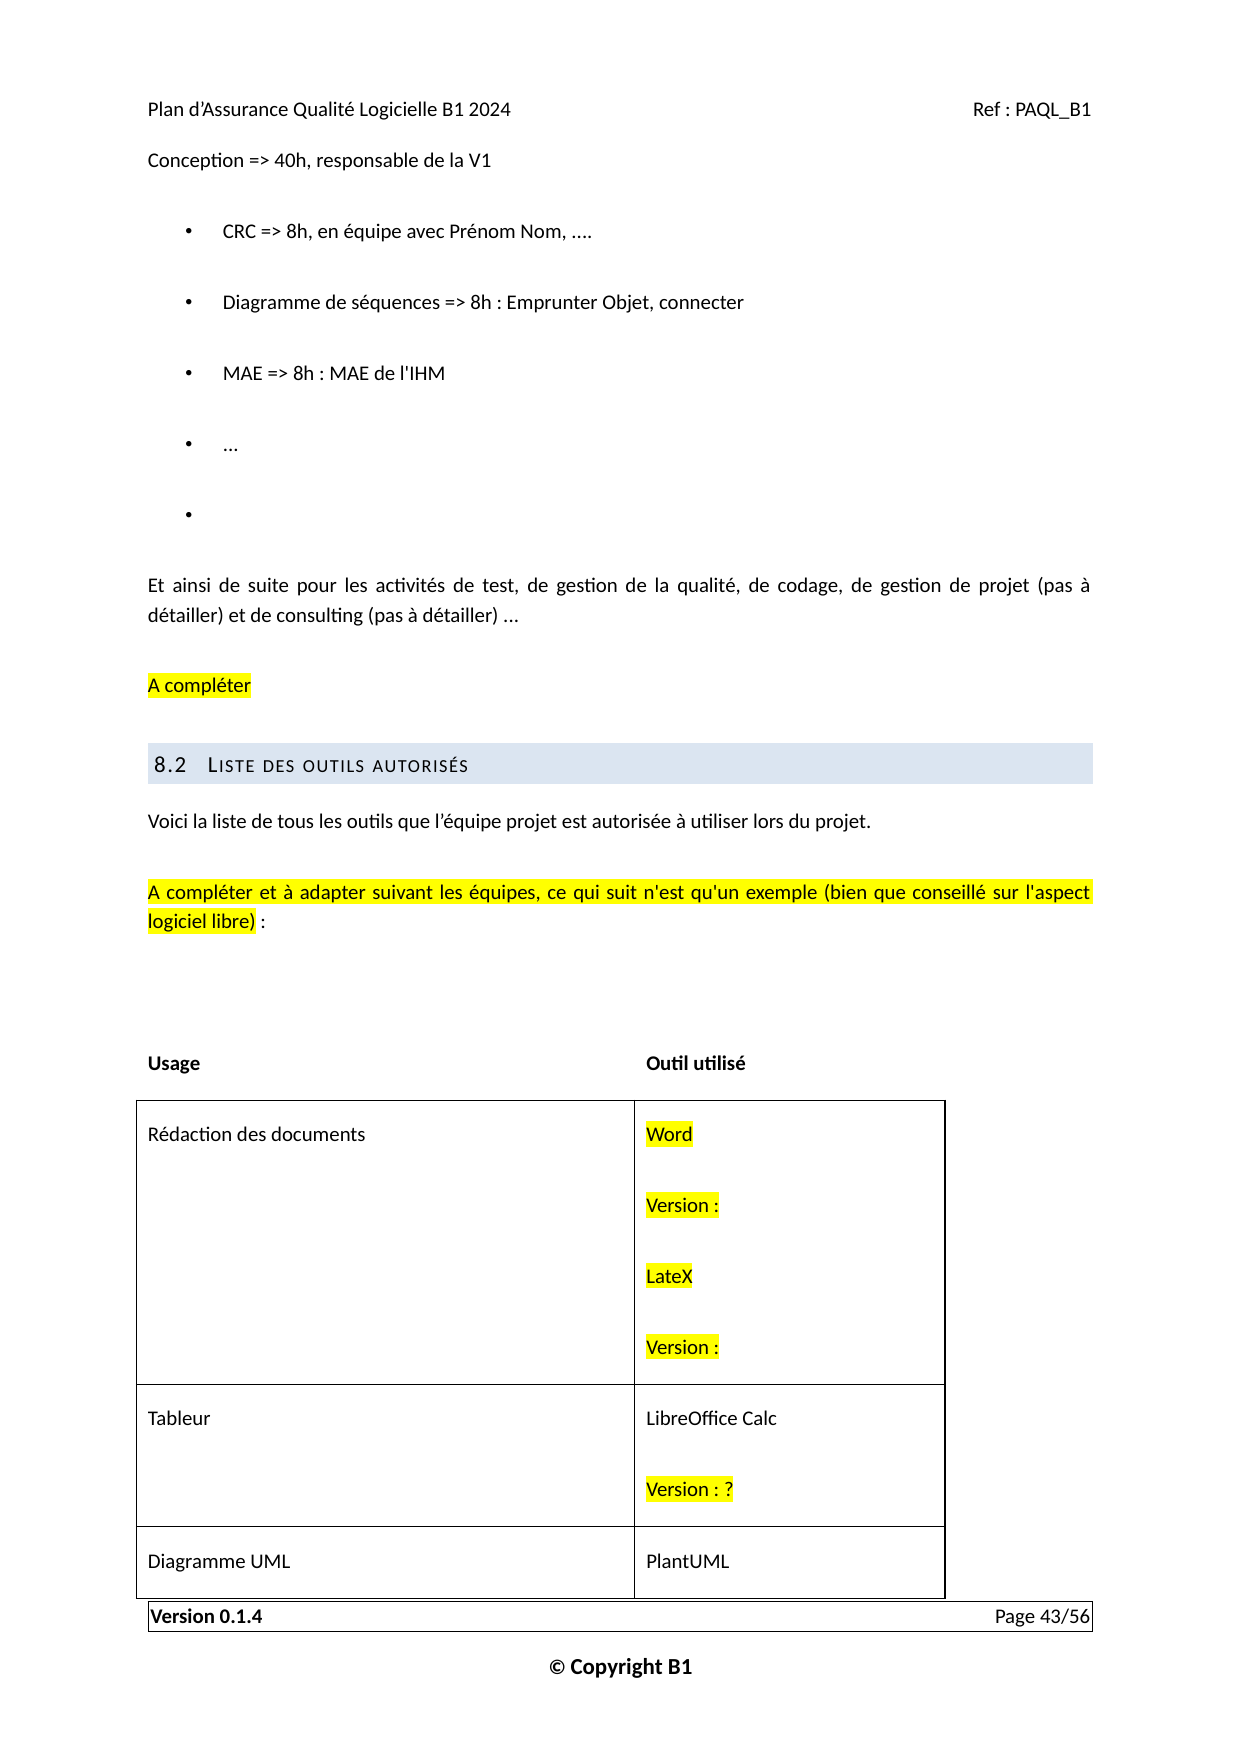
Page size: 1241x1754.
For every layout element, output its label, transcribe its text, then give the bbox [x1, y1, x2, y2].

table_header Outil utilisé [635, 1029, 945, 1099]
table_header Usage [136, 1029, 635, 1099]
text Conception => 40h, responsable de la V1 [148, 148, 1093, 173]
list MAE => 8h : MAE de l'IHM [185, 360, 1093, 386]
list ... [185, 431, 1093, 456]
table_cell Tableur [137, 1385, 634, 1526]
text Voici la liste de tous les outils que l’équipe projet est autorisée à utiliser lors du projet. [148, 809, 1093, 834]
table_cell LibreOffice Calc Version : ? [635, 1385, 944, 1526]
list CRC => 8h, en équipe avec Prénom Nom, .... [185, 218, 1093, 244]
text Et ainsi de suite pour les activités de test, de gestion de la qualité, de codage, de gestion de projet (pas à détailler) et de consulting (pas à détailler) ... [148, 573, 1093, 627]
table_cell Diagramme UML [137, 1527, 634, 1598]
list Diagramme de séquences => 8h : Emprunter Objet, connecter [185, 289, 1093, 315]
table_cell Word Version : LateX Version : [635, 1101, 944, 1384]
list Liste des outils autorisés [154, 750, 1086, 778]
text A compléter [148, 673, 1093, 698]
table_cell Rédaction des documents [137, 1101, 634, 1384]
table_cell PlantUML [635, 1527, 944, 1598]
text A compléter et à adapter suivant les équipes, ce qui suit n'est qu'un exemple (bien que conseillé sur l'aspect logiciel libre) : [148, 879, 1093, 934]
